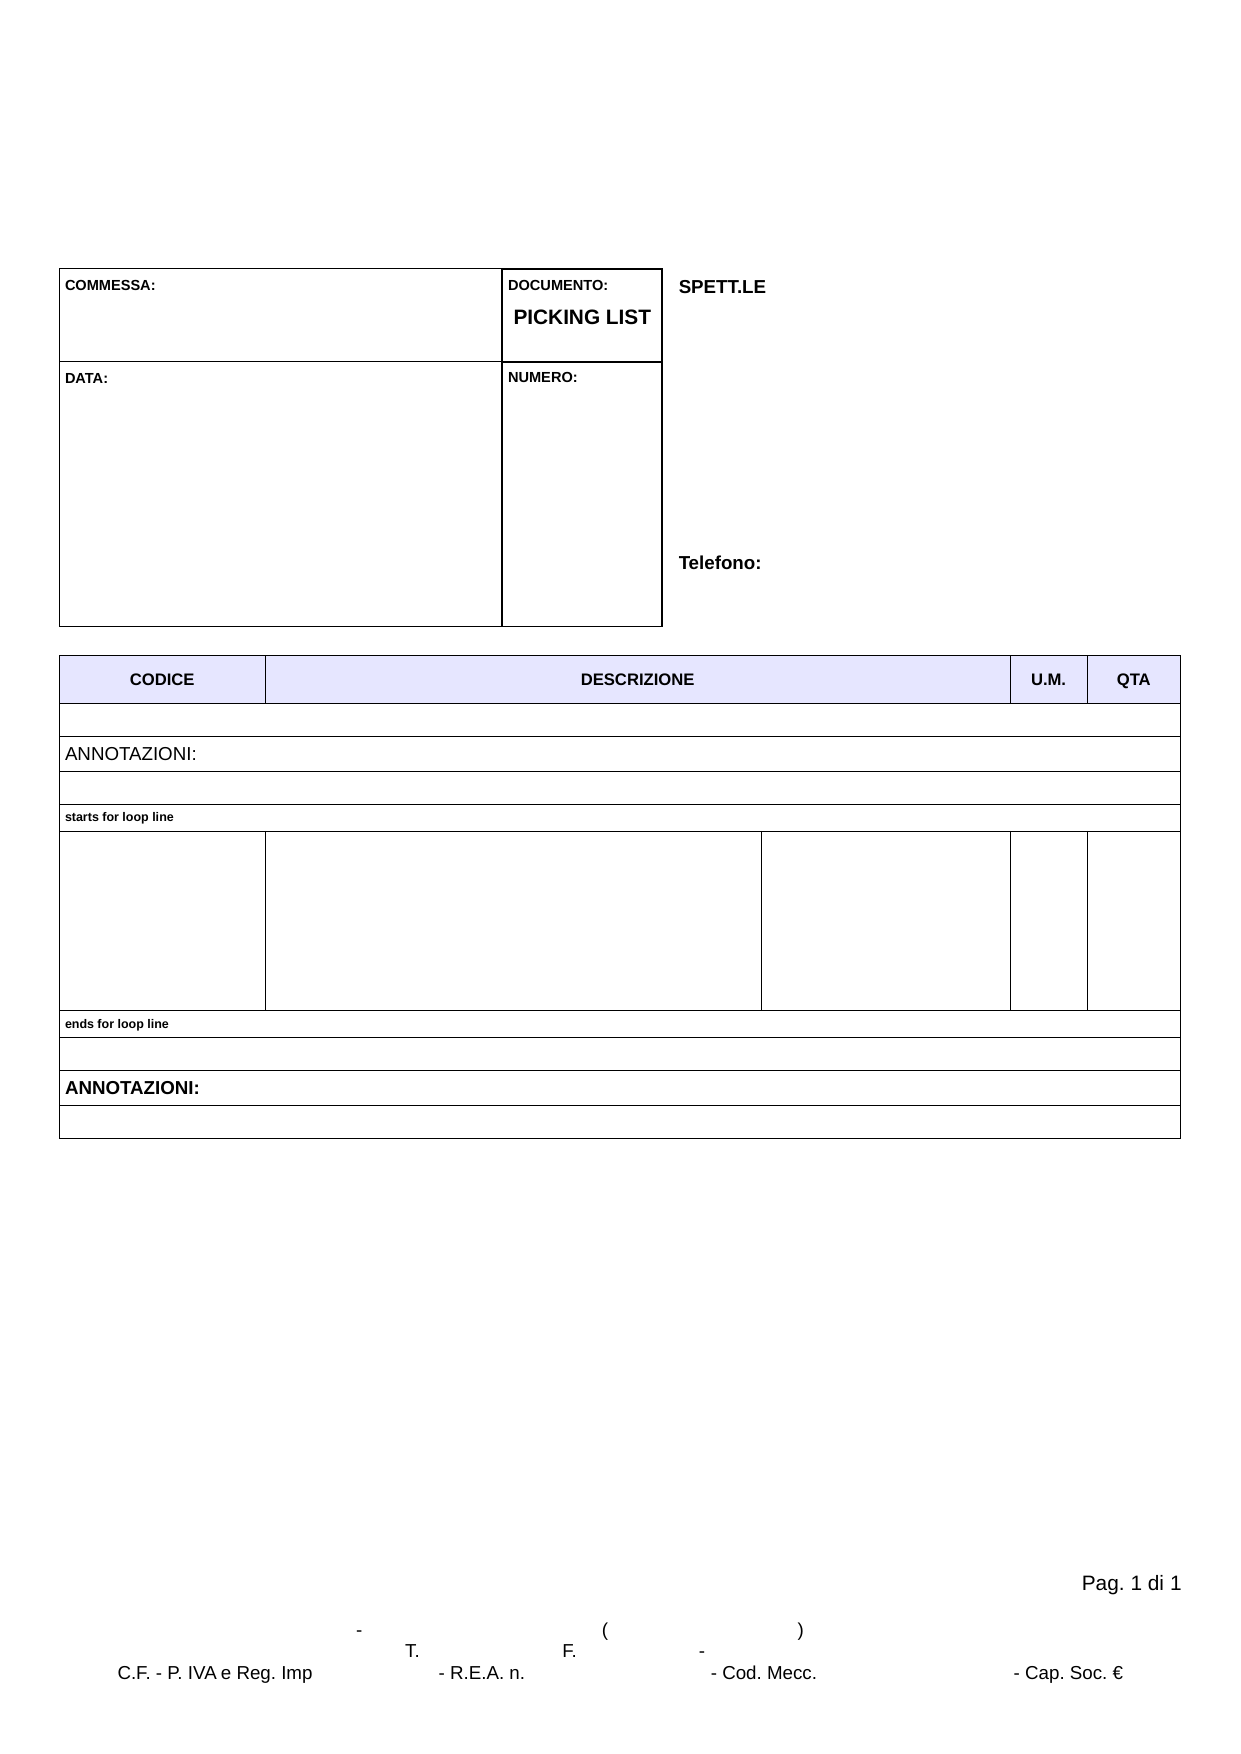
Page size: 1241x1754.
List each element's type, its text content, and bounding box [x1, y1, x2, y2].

table_cell ANNOTAZIONI: <o.note_pre> [60, 737, 1180, 771]
table_header QTA [1088, 656, 1180, 703]
table_cell DATA: <formatLang(o.date, date=True) if o.date else ""> [60, 362, 501, 626]
table_header U.M. [1011, 656, 1087, 703]
table_header CODICE [60, 656, 265, 703]
table_cell [1127, 611, 1180, 626]
table_cell </if> [60, 1106, 1180, 1138]
text <setLang(o.partner_id.lang or 'it_IT')><report_init_reset()> [59, 254, 1181, 268]
table_header DOCUMENTO: [503, 270, 661, 299]
table_cell <l.force_name or l.name or l.product_id.name or ''> [266, 832, 761, 1010]
table_cell <o.contact_id.zip if o.contact_id else o.partner_id.zip> <o.contact_id.city if o.contact_id else o.partner_id.city> <o.contact_id.country_id.name if o.contact_id else o.partner_id.country_id.name> <o.contact_id.state_id.code if o.contact_id else o.partner_id.state_id.code> Telefono: <o.contact_id.phone if o.contact_id else o.partner_id.phone> [673, 384, 1180, 611]
table_cell <formatLang(l.product_uom_qty, digits=0)> [1088, 832, 1180, 1010]
table_cell starts for loop line [60, 805, 1180, 831]
table_cell [663, 384, 673, 424]
table_cell <l.product_uom.name> [1011, 832, 1087, 1010]
table_header [663, 268, 673, 384]
table_cell NUMERO: <o.name> [503, 363, 661, 626]
table_cell <if test="o.note_post"> [60, 1038, 1180, 1070]
table_cell <if test="o.note_pre"> [60, 704, 1180, 736]
table_cell <o.account_id.name or '/'> [60, 299, 501, 361]
table_cell [673, 611, 1127, 626]
table_cell [762, 832, 1010, 1010]
table_cell [663, 611, 673, 626]
table_cell ANNOTAZIONI: <o.note_post> [60, 1071, 1180, 1105]
table_cell ends for loop line [60, 1011, 1180, 1037]
table_header SPETT.LE <o.contact_id.name if o.contact_id else o.partner_id.name> <o.contact_id.street if o.contact_id else o.partner_id.street> [673, 268, 1180, 384]
table_cell [663, 424, 673, 611]
table_header DESCRIZIONE [266, 656, 1010, 703]
table_cell </if> [60, 772, 1180, 804]
table_header COMMESSA: [60, 269, 501, 299]
table_cell PICKING LIST [503, 299, 661, 361]
table_cell <l.product_id.default_code if l.product_id else ''> [60, 832, 265, 1010]
